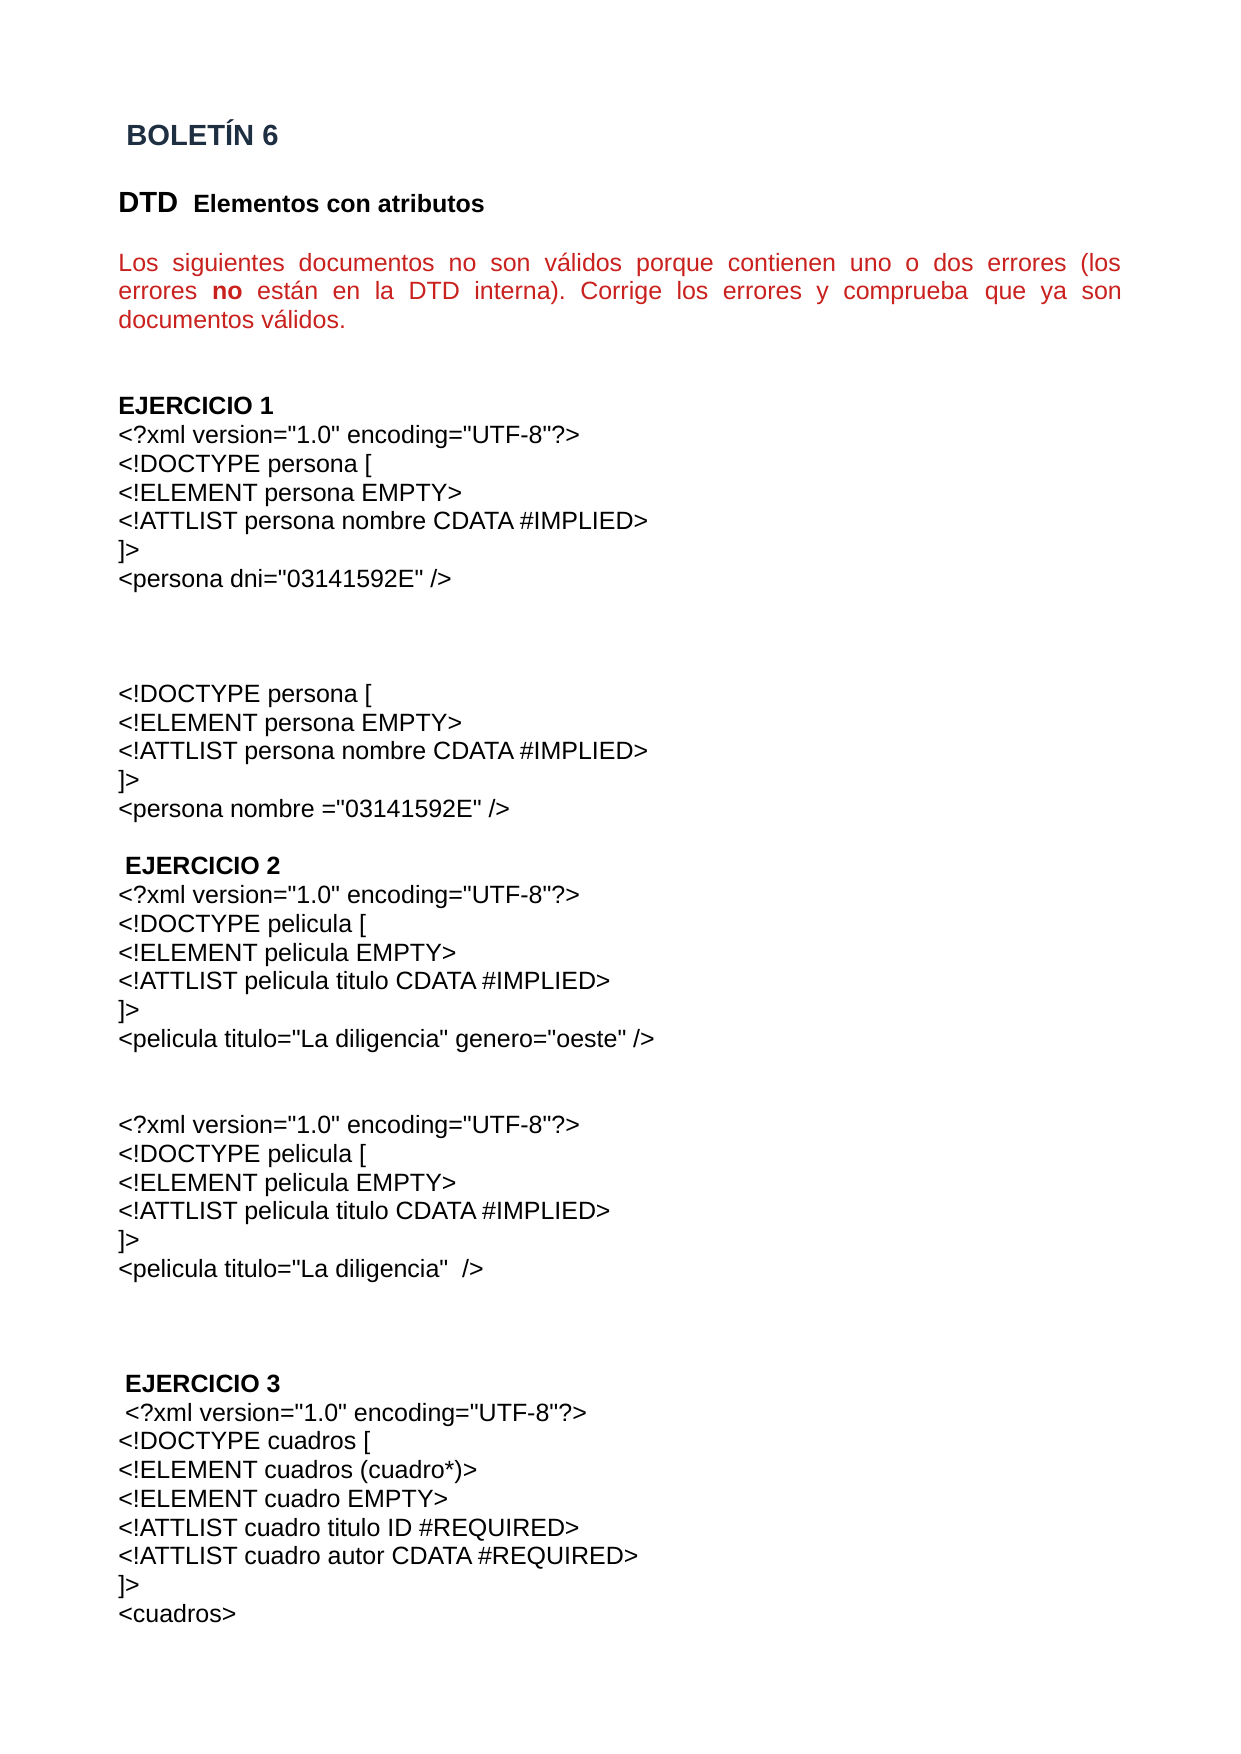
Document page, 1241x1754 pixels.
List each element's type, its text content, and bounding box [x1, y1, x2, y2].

text <cuadros> [118, 1599, 1122, 1627]
text ]> [118, 765, 1122, 794]
text <!DOCTYPE cuadros [ [118, 1426, 1122, 1455]
text <!DOCTYPE persona [ [118, 679, 1122, 707]
text <?xml version="1.0" encoding="UTF-8"?> [118, 1397, 1122, 1426]
text <!ATTLIST cuadro titulo ID #REQUIRED> [118, 1512, 1122, 1541]
text <!ATTLIST persona nombre CDATA #IMPLIED> [118, 506, 1122, 535]
text ]> [118, 1570, 1122, 1599]
text <!ELEMENT cuadro EMPTY> [118, 1484, 1122, 1512]
text <!DOCTYPE pelicula [ [118, 909, 1122, 937]
text <?xml version="1.0" encoding="UTF-8"?> [118, 420, 1122, 449]
text ]> [118, 535, 1122, 564]
text <!ELEMENT persona EMPTY> [118, 477, 1122, 506]
text <pelicula titulo="La diligencia" /> [118, 1254, 1122, 1282]
text <?xml version="1.0" encoding="UTF-8"?> [118, 880, 1122, 909]
text <!ATTLIST persona nombre CDATA #IMPLIED> [118, 736, 1122, 765]
text <!ELEMENT cuadros (cuadro*)> [118, 1455, 1122, 1484]
text <!ELEMENT pelicula EMPTY> [118, 937, 1122, 966]
text Los siguientes documentos no son válidos porque contienen uno o dos errores (los errores no están en la DTD interna). Corrige los errores y comprueba que ya son documentos válidos. [118, 247, 1122, 334]
text <!ATTLIST pelicula titulo CDATA #IMPLIED> [118, 1196, 1122, 1225]
text <persona nombre ="03141592E" /> [118, 794, 1122, 822]
text <persona dni="03141592E" /> [118, 564, 1122, 592]
text <!ATTLIST pelicula titulo CDATA #IMPLIED> [118, 966, 1122, 995]
text EJERCICIO 3 [118, 1369, 1122, 1397]
text EJERCICIO 1 [118, 391, 1122, 420]
text DTD Elementos con atributos [118, 185, 1122, 219]
text BOLETÍN 6 [118, 118, 1122, 152]
text <!DOCTYPE pelicula [ [118, 1139, 1122, 1167]
text <!ELEMENT persona EMPTY> [118, 707, 1122, 736]
text <pelicula titulo="La diligencia" genero="oeste" /> [118, 1024, 1122, 1052]
text <!ATTLIST cuadro autor CDATA #REQUIRED> [118, 1541, 1122, 1570]
text <?xml version="1.0" encoding="UTF-8"?> [118, 1110, 1122, 1139]
text ]> [118, 995, 1122, 1024]
text <!ELEMENT pelicula EMPTY> [118, 1167, 1122, 1196]
text <!DOCTYPE persona [ [118, 449, 1122, 477]
text EJERCICIO 2 [118, 851, 1122, 880]
text ]> [118, 1225, 1122, 1254]
